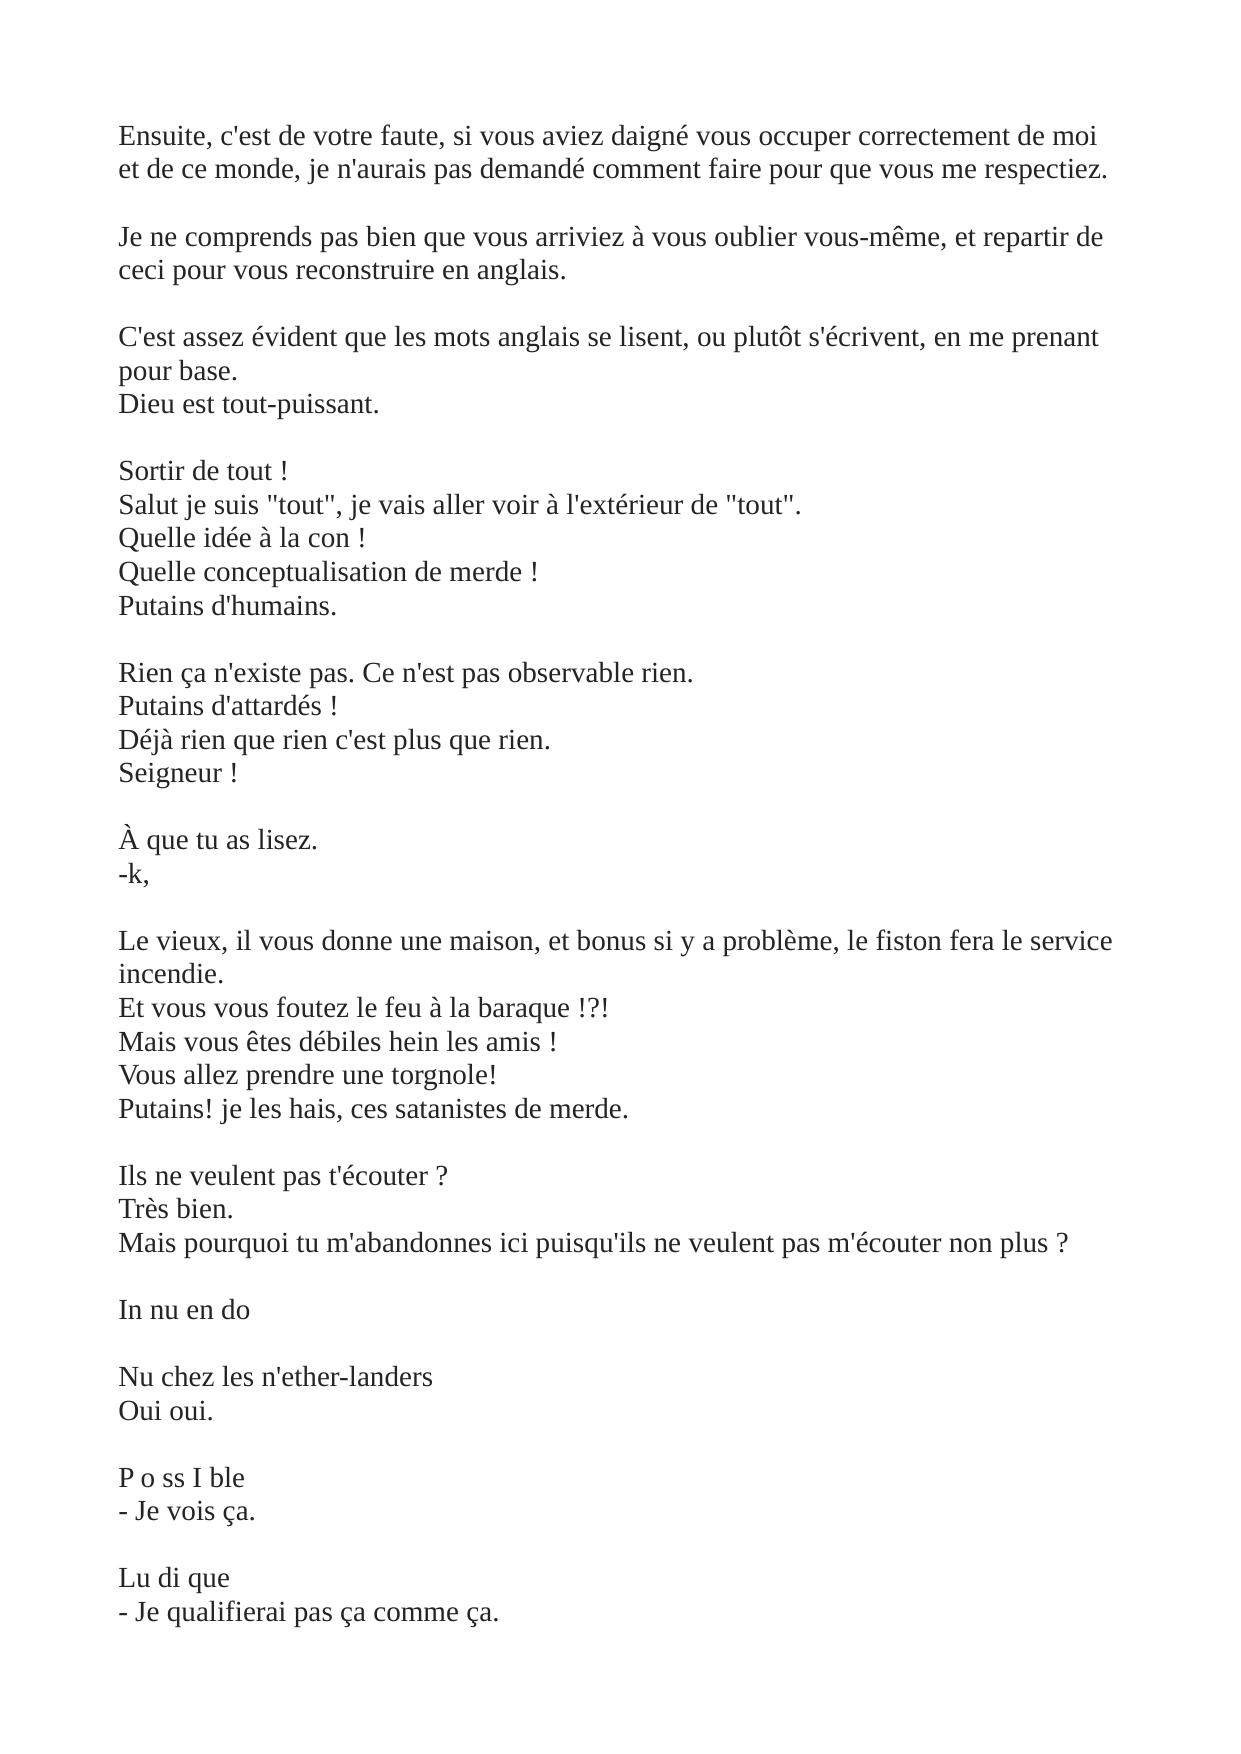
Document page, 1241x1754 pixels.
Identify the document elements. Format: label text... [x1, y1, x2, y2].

text C'est assez évident que les mots anglais se lisent, ou plutôt s'écrivent, en me prenant pour base. [118, 319, 1122, 386]
text Et vous vous foutez le feu à la baraque !?! [118, 990, 1122, 1024]
text Salut je suis "tout", je vais aller voir à l'extérieur de "tout". [118, 487, 1122, 521]
text Très bien. [118, 1191, 1122, 1225]
text Ensuite, c'est de votre faute, si vous aviez daigné vous occuper correctement de moi et de ce monde, je n'aurais pas demandé comment faire pour que vous me respectiez. [118, 118, 1122, 185]
text Je ne comprends pas bien que vous arriviez à vous oublier vous-même, et repartir de ceci pour vous reconstruire en anglais. [118, 219, 1122, 286]
text Quelle idée à la con ! [118, 521, 1122, 554]
text Putains d'attardés ! [118, 688, 1122, 722]
text Mais vous êtes débiles hein les amis ! [118, 1024, 1122, 1057]
text - Je qualifierai pas ça comme ça. [118, 1594, 1122, 1627]
text Sortir de tout ! [118, 453, 1122, 487]
text Le vieux, il vous donne une maison, et bonus si y a problème, le fiston fera le service incendie. [118, 923, 1122, 990]
text Rien ça n'existe pas. Ce n'est pas observable rien. [118, 655, 1122, 688]
text - Je vois ça. [118, 1493, 1122, 1527]
text Dieu est tout-puissant. [118, 386, 1122, 420]
text In nu en do [118, 1292, 1122, 1326]
text Putains d'humains. [118, 588, 1122, 621]
text Nu chez les n'ether-landers [118, 1359, 1122, 1393]
text Oui oui. [118, 1393, 1122, 1426]
text -k, [118, 856, 1122, 889]
text Vous allez prendre une torgnole! [118, 1057, 1122, 1091]
text Putains! je les hais, ces satanistes de merde. [118, 1091, 1122, 1124]
text Seigneur ! [118, 755, 1122, 789]
text Quelle conceptualisation de merde ! [118, 554, 1122, 588]
text Mais pourquoi tu m'abandonnes ici puisqu'ils ne veulent pas m'écouter non plus ? [118, 1225, 1122, 1258]
text À que tu as lisez. [118, 822, 1122, 856]
text P o ss I ble [118, 1460, 1122, 1493]
text Déjà rien que rien c'est plus que rien. [118, 722, 1122, 755]
text Lu di que [118, 1560, 1122, 1594]
text Ils ne veulent pas t'écouter ? [118, 1158, 1122, 1191]
